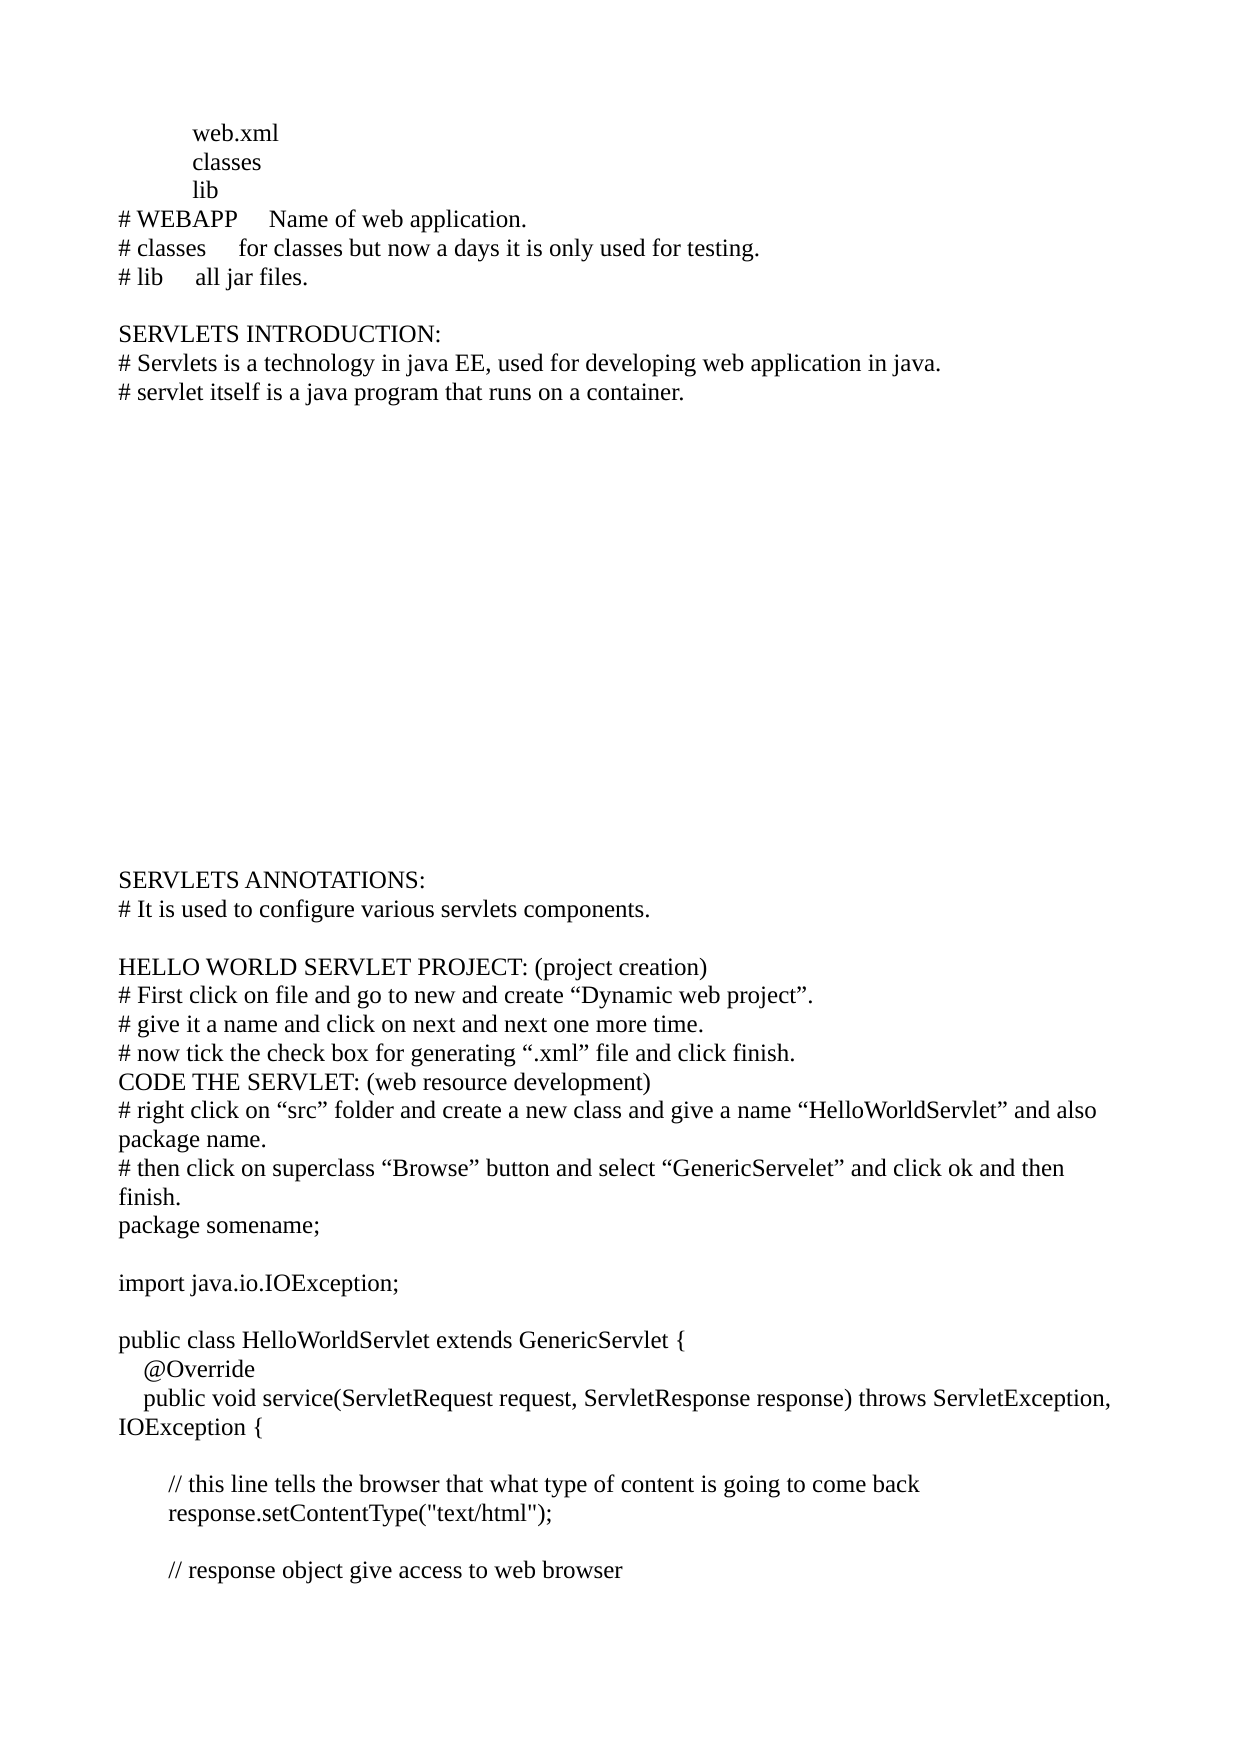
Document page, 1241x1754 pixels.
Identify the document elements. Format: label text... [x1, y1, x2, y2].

text response.setContentType("text/html"); [118, 1498, 1122, 1527]
text SERVLETS INTRODUCTION: [118, 319, 1122, 348]
text # It is used to configure various servlets components. [118, 894, 1122, 923]
text public void service(ServletRequest request, ServletResponse response) throws ServletException, IOException { [118, 1383, 1122, 1441]
text import java.io.IOException; [118, 1268, 1122, 1297]
text CODE THE SERVLET: (web resource development) [118, 1067, 1122, 1096]
text HELLO WORLD SERVLET PROJECT: (project creation) [118, 952, 1122, 981]
text // this line tells the browser that what type of content is going to come back [118, 1469, 1122, 1498]
text # right click on “src” folder and create a new class and give a name “HelloWorldServlet” and also package name. [118, 1096, 1122, 1153]
text # then click on superclass “Browse” button and select “GenericServelet” and click ok and then finish. [118, 1153, 1122, 1211]
text # lib  all jar files. [118, 262, 1122, 291]
text @Override [118, 1354, 1122, 1383]
text # classes  for classes but now a days it is only used for testing. [118, 233, 1122, 262]
text // response object give access to web browser [118, 1556, 1122, 1584]
text lib [118, 176, 1122, 204]
text # First click on file and go to new and create “Dynamic web project”. [118, 981, 1122, 1009]
text package somename; [118, 1211, 1122, 1239]
text web.xml [118, 118, 1122, 147]
text # WEBAPP  Name of web application. [118, 204, 1122, 233]
text # Servlets is a technology in java EE, used for developing web application in java. [118, 348, 1122, 377]
text classes [118, 147, 1122, 176]
text # now tick the check box for generating “.xml” file and click finish. [118, 1038, 1122, 1067]
text # servlet itself is a java program that runs on a container. [118, 377, 1122, 406]
text SERVLETS ANNOTATIONS: [118, 866, 1122, 894]
text public class HelloWorldServlet extends GenericServlet { [118, 1326, 1122, 1354]
text # give it a name and click on next and next one more time. [118, 1009, 1122, 1038]
